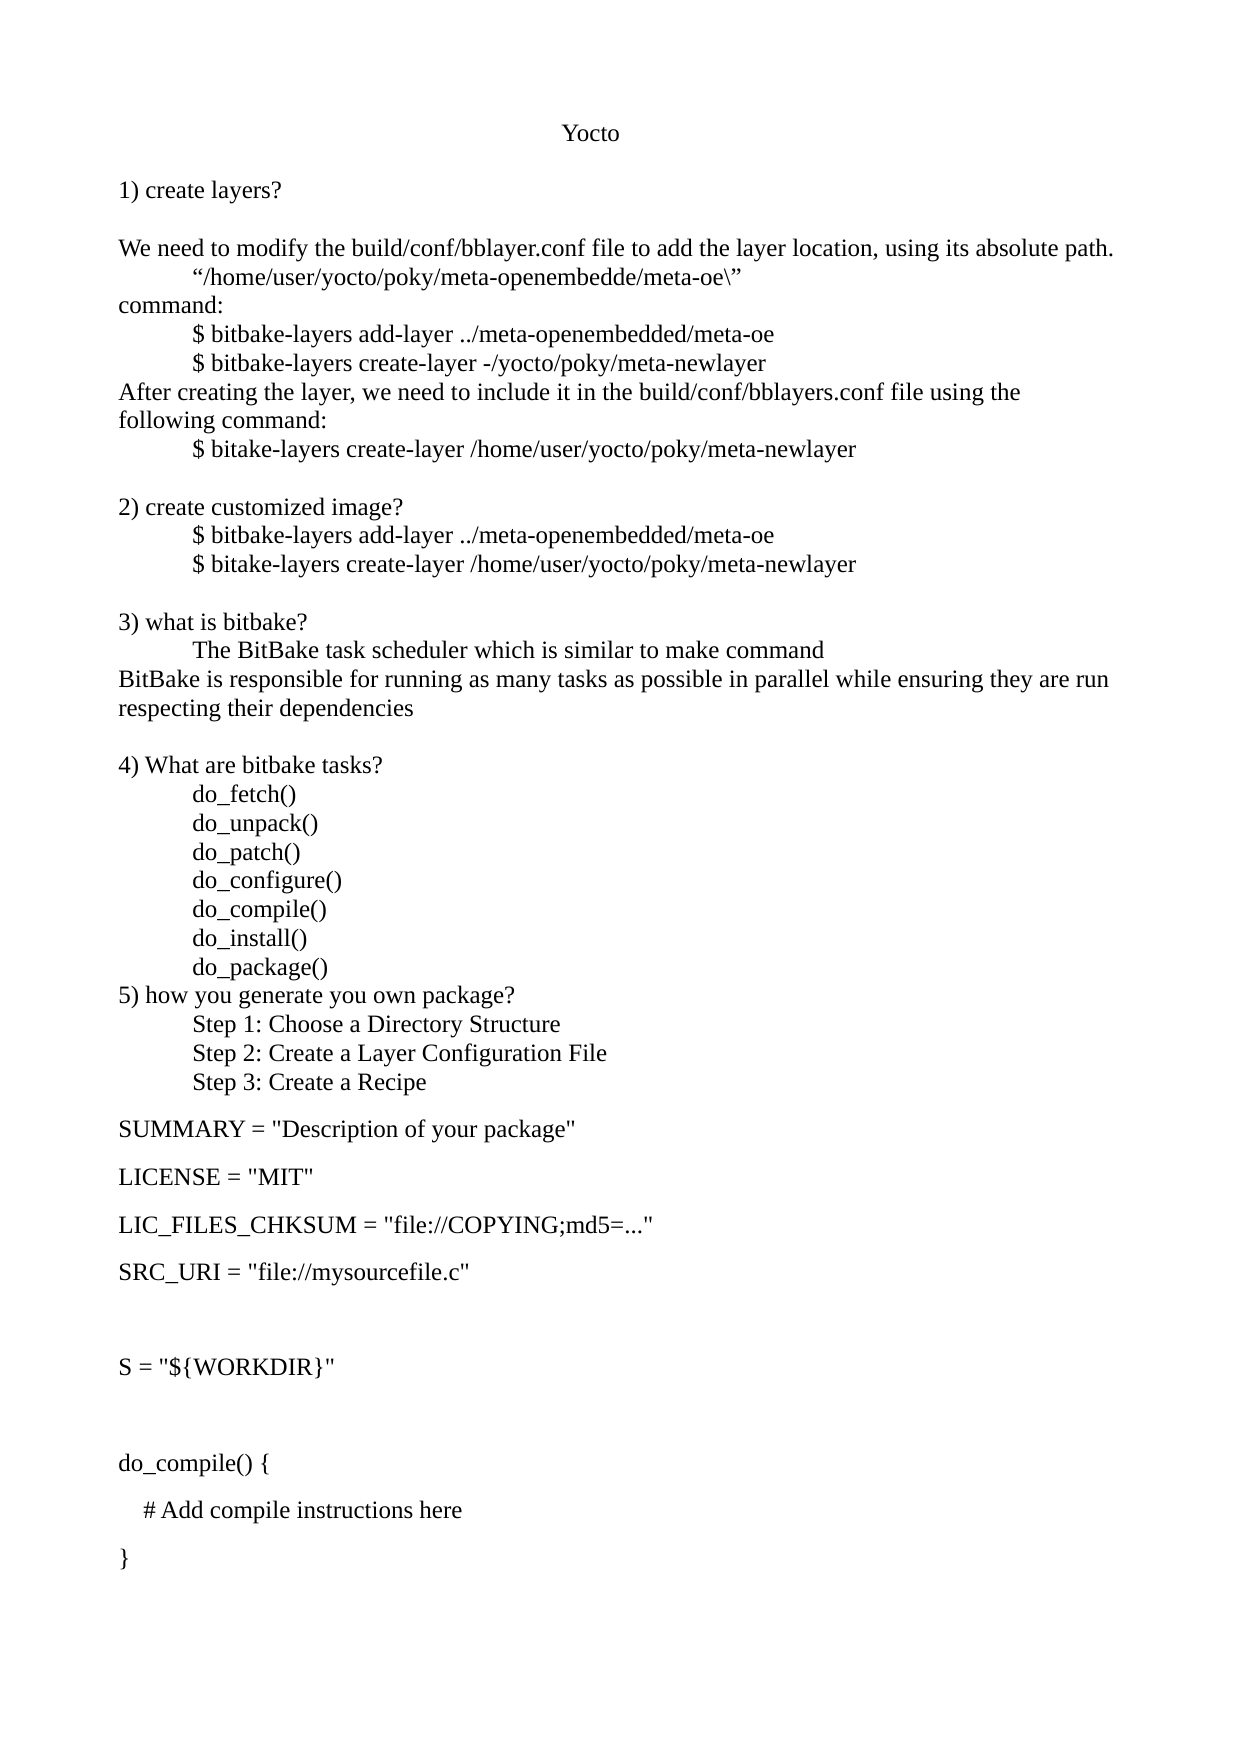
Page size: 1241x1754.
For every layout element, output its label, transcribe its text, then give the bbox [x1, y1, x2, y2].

text 1) create layers? [118, 176, 1122, 204]
text 4) What are bitbake tasks? [118, 751, 1122, 779]
text LICENSE = "MIT" [118, 1162, 1122, 1191]
text S = "${WORKDIR}" [118, 1352, 1122, 1381]
text do_patch() [118, 837, 1122, 866]
text $ bitbake-layers create-layer -/yocto/poky/meta-newlayer [118, 348, 1122, 377]
text do_configure() [118, 866, 1122, 894]
text $ bitbake-layers add-layer ../meta-openembedded/meta-oe [118, 521, 1122, 549]
text Yocto [118, 118, 1122, 147]
text After creating the layer, we need to include it in the build/conf/bblayers.conf file using the following command: [118, 377, 1122, 434]
text do_fetch() [118, 779, 1122, 808]
text 2) create customized image? [118, 492, 1122, 521]
text # Add compile instructions here [118, 1495, 1122, 1524]
text do_unpack() [118, 808, 1122, 837]
text The BitBake task scheduler which is similar to make command [118, 636, 1122, 664]
text 3) what is bitbake? [118, 607, 1122, 636]
text $ bitbake-layers add-layer ../meta-openembedded/meta-oe [118, 319, 1122, 348]
text LIC_FILES_CHKSUM = "file://COPYING;md5=..." [118, 1210, 1122, 1238]
text Step 2: Create a Layer Configuration File [118, 1038, 1122, 1067]
text command: [118, 291, 1122, 319]
text do_package() [118, 952, 1122, 981]
text 5) how you generate you own package? [118, 981, 1122, 1009]
text } [118, 1543, 1122, 1572]
text “/home/user/yocto/poky/meta-openembedde/meta-oe\” [118, 262, 1122, 291]
text Step 3: Create a Recipe [118, 1067, 1122, 1096]
text SRC_URI = "file://mysourcefile.c" [118, 1257, 1122, 1286]
text We need to modify the build/conf/bblayer.conf file to add the layer location, using its absolute path. [118, 233, 1122, 262]
text SUMMARY = "Description of your package" [118, 1114, 1122, 1143]
text do_compile() { [118, 1448, 1122, 1476]
text do_install() [118, 923, 1122, 952]
text do_compile() [118, 894, 1122, 923]
text BitBake is responsible for running as many tasks as possible in parallel while ensuring they are run respecting their dependencies [118, 664, 1122, 722]
text $ bitake-layers create-layer /home/user/yocto/poky/meta-newlayer [118, 549, 1122, 578]
text Step 1: Choose a Directory Structure [118, 1009, 1122, 1038]
text $ bitake-layers create-layer /home/user/yocto/poky/meta-newlayer [118, 434, 1122, 463]
